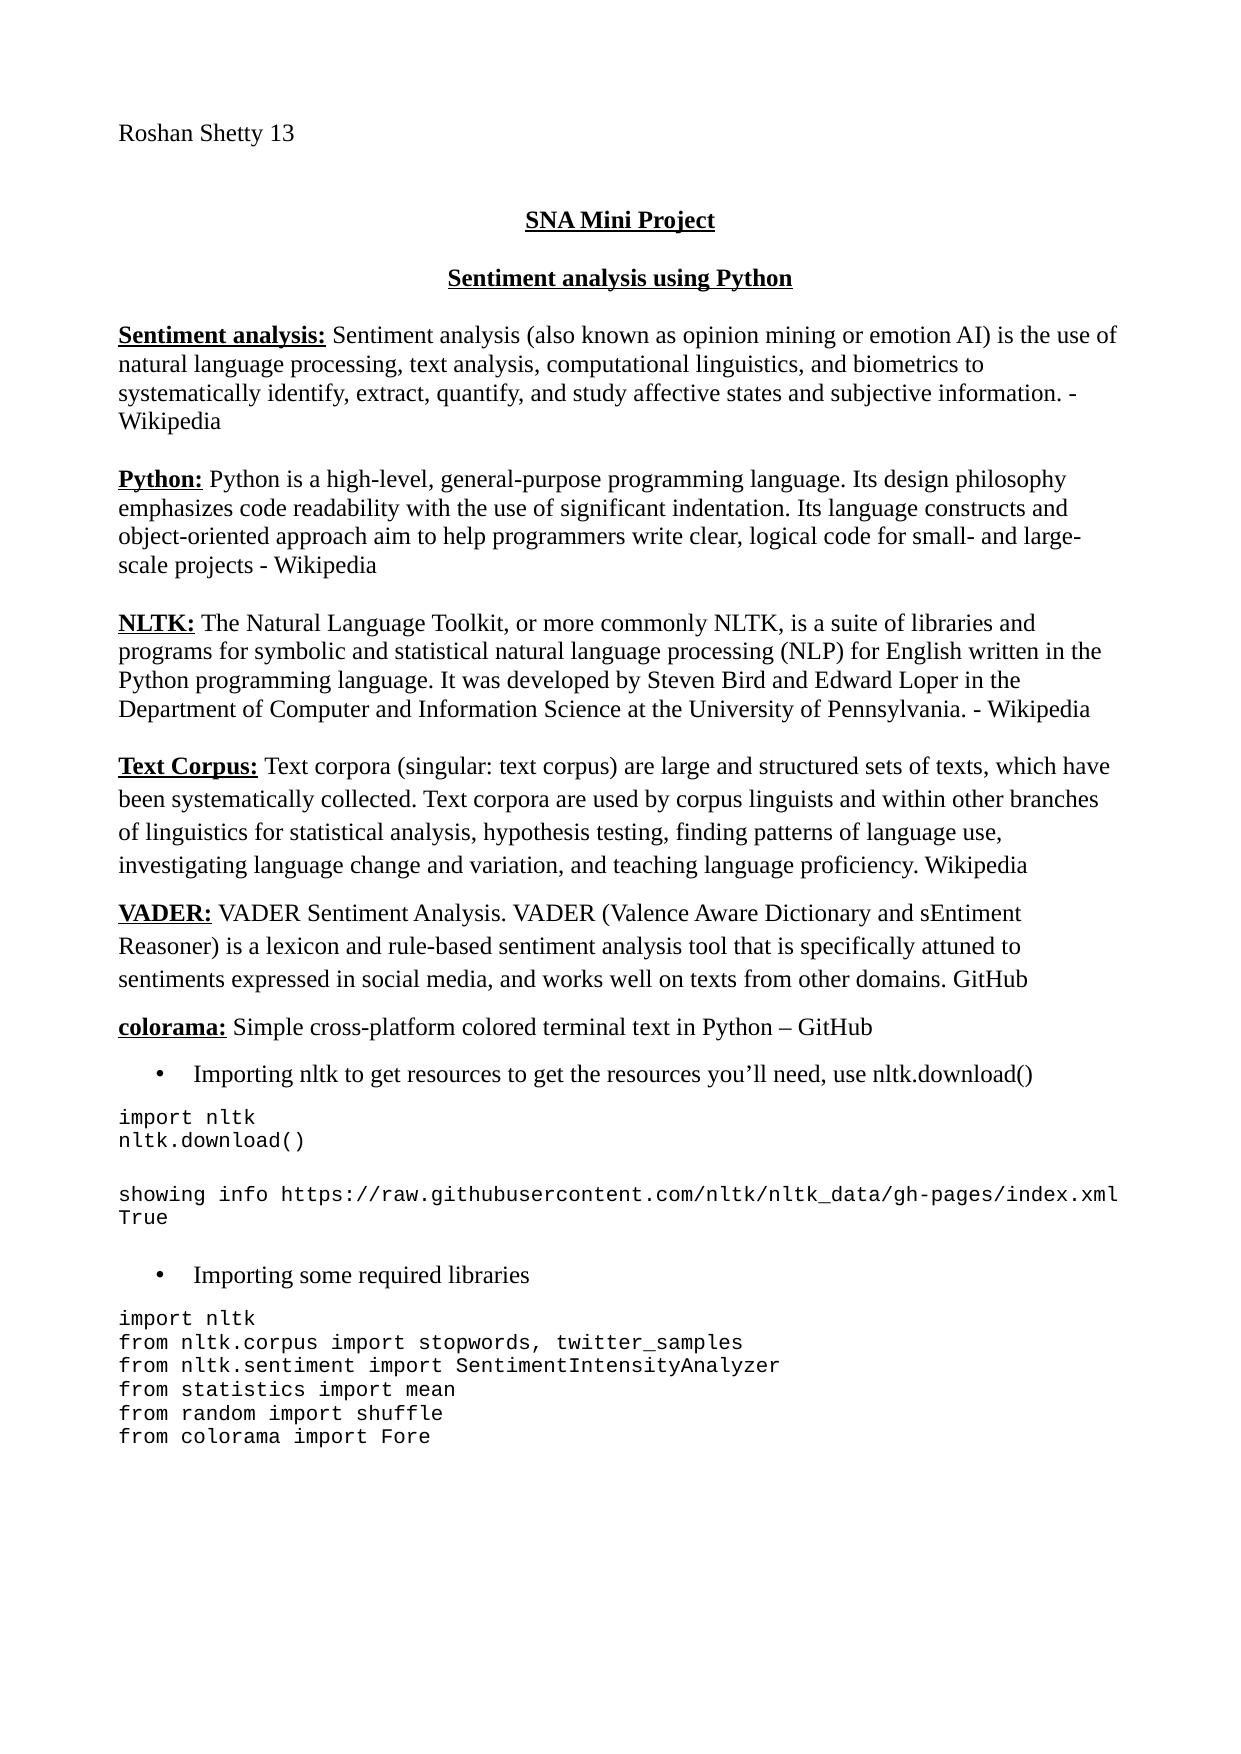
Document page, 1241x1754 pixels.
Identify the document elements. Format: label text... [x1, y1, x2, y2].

text import nltk [118, 1308, 1122, 1332]
text VADER: VADER Sentiment Analysis. VADER (Valence Aware Dictionary and sEntiment Reasoner) is a lexicon and rule-based sentiment analysis tool that is specifically attuned to sentiments expressed in social media, and works well on texts from other domains. GitHub [118, 898, 1122, 993]
list Importing some required libraries [156, 1260, 1122, 1289]
text from nltk.sentiment import SentimentIntensityAnalyzer [118, 1355, 1122, 1379]
text Text Corpus: Text corpora (singular: text corpus) are large and structured sets of texts, which have been systematically collected. Text corpora are used by corpus linguists and within other branches of linguistics for statistical analysis, hypothesis testing, finding patterns of language use, investigating language change and variation, and teaching language proficiency. Wikipedia [118, 751, 1122, 879]
text Sentiment analysis: Sentiment analysis (also known as opinion mining or emotion AI) is the use of natural language processing, text analysis, computational linguistics, and biometrics to systematically identify, extract, quantify, and study affective states and subjective information. - Wikipedia [118, 320, 1122, 435]
text import nltk [118, 1107, 1122, 1131]
text showing info https://raw.githubusercontent.com/nltk/nltk_data/gh-pages/index.xml [118, 1184, 1122, 1207]
text colorama: Simple cross-platform colored terminal text in Python – GitHub [118, 1012, 1122, 1040]
text NLTK: The Natural Language Toolkit, or more commonly NLTK, is a suite of libraries and programs for symbolic and statistical natural language processing (NLP) for English written in the Python programming language. It was developed by Steven Bird and Edward Loper in the Department of Computer and Information Science at the University of Pennsylvania. - Wikipedia [118, 608, 1122, 723]
text SNA Mini Project [118, 205, 1122, 234]
text True [118, 1207, 1122, 1231]
text from statistics import mean [118, 1379, 1122, 1403]
list Importing nltk to get resources to get the resources you’ll need, use nltk.download() [156, 1059, 1122, 1088]
text from random import shuffle [118, 1403, 1122, 1426]
text Python: Python is a high-level, general-purpose programming language. Its design philosophy emphasizes code readability with the use of significant indentation. Its language constructs and object-oriented approach aim to help programmers write clear, logical code for small- and large-scale projects - Wikipedia [118, 464, 1122, 579]
text Sentiment analysis using Python [118, 263, 1122, 291]
text nltk.download() [118, 1131, 1122, 1154]
text from nltk.corpus import stopwords, twitter_samples [118, 1332, 1122, 1355]
text from colorama import Fore [118, 1426, 1122, 1450]
